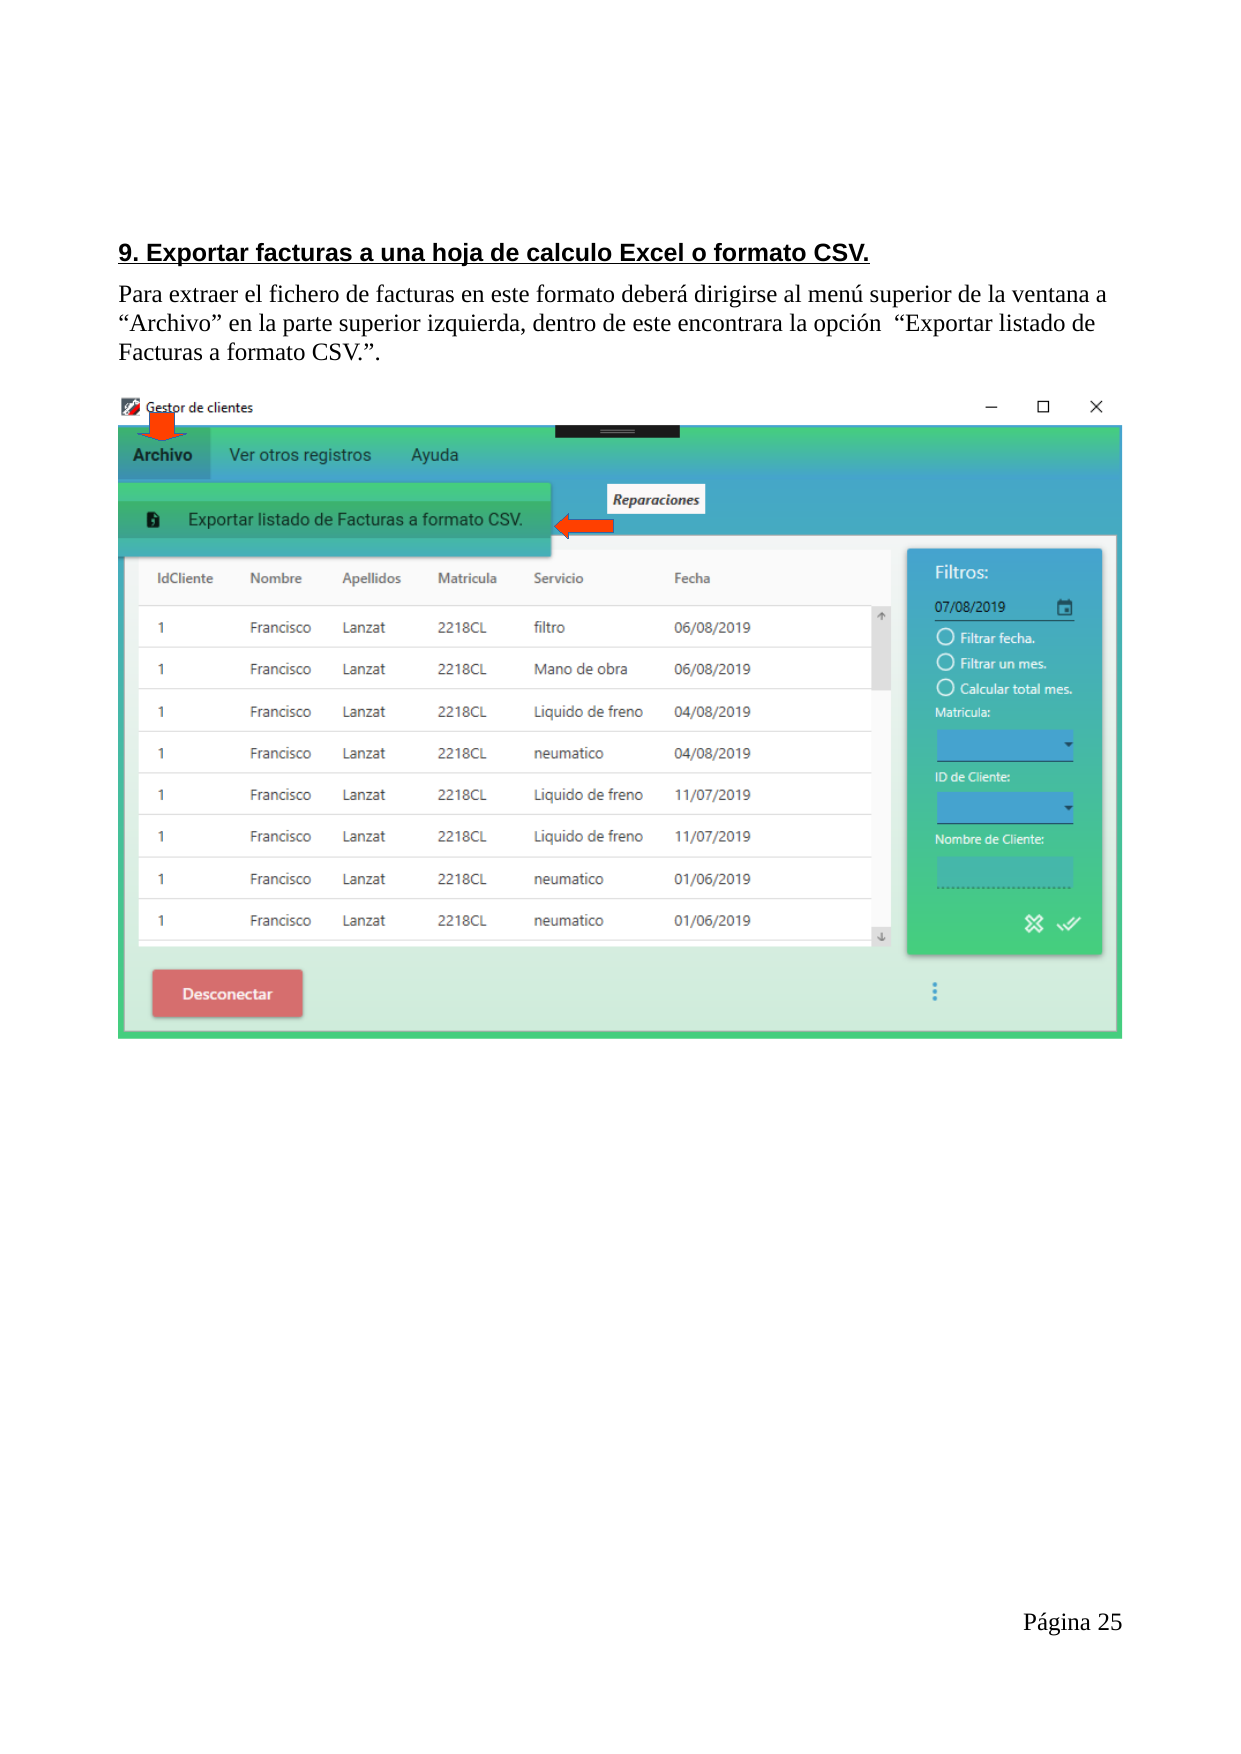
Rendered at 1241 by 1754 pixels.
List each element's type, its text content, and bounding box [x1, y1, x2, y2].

picture [118, 394, 1123, 1040]
text Para extraer el fichero de facturas en este formato deberá dirigirse al menú superior de la ventana a “Archivo” en la parte superior izquierda, dentro de este encontrara la opción “Exportar listado de Facturas a formato CSV.”. [118, 279, 1122, 366]
subtitle 9. Exportar facturas a una hoja de calculo Excel o formato CSV. [118, 238, 1122, 267]
